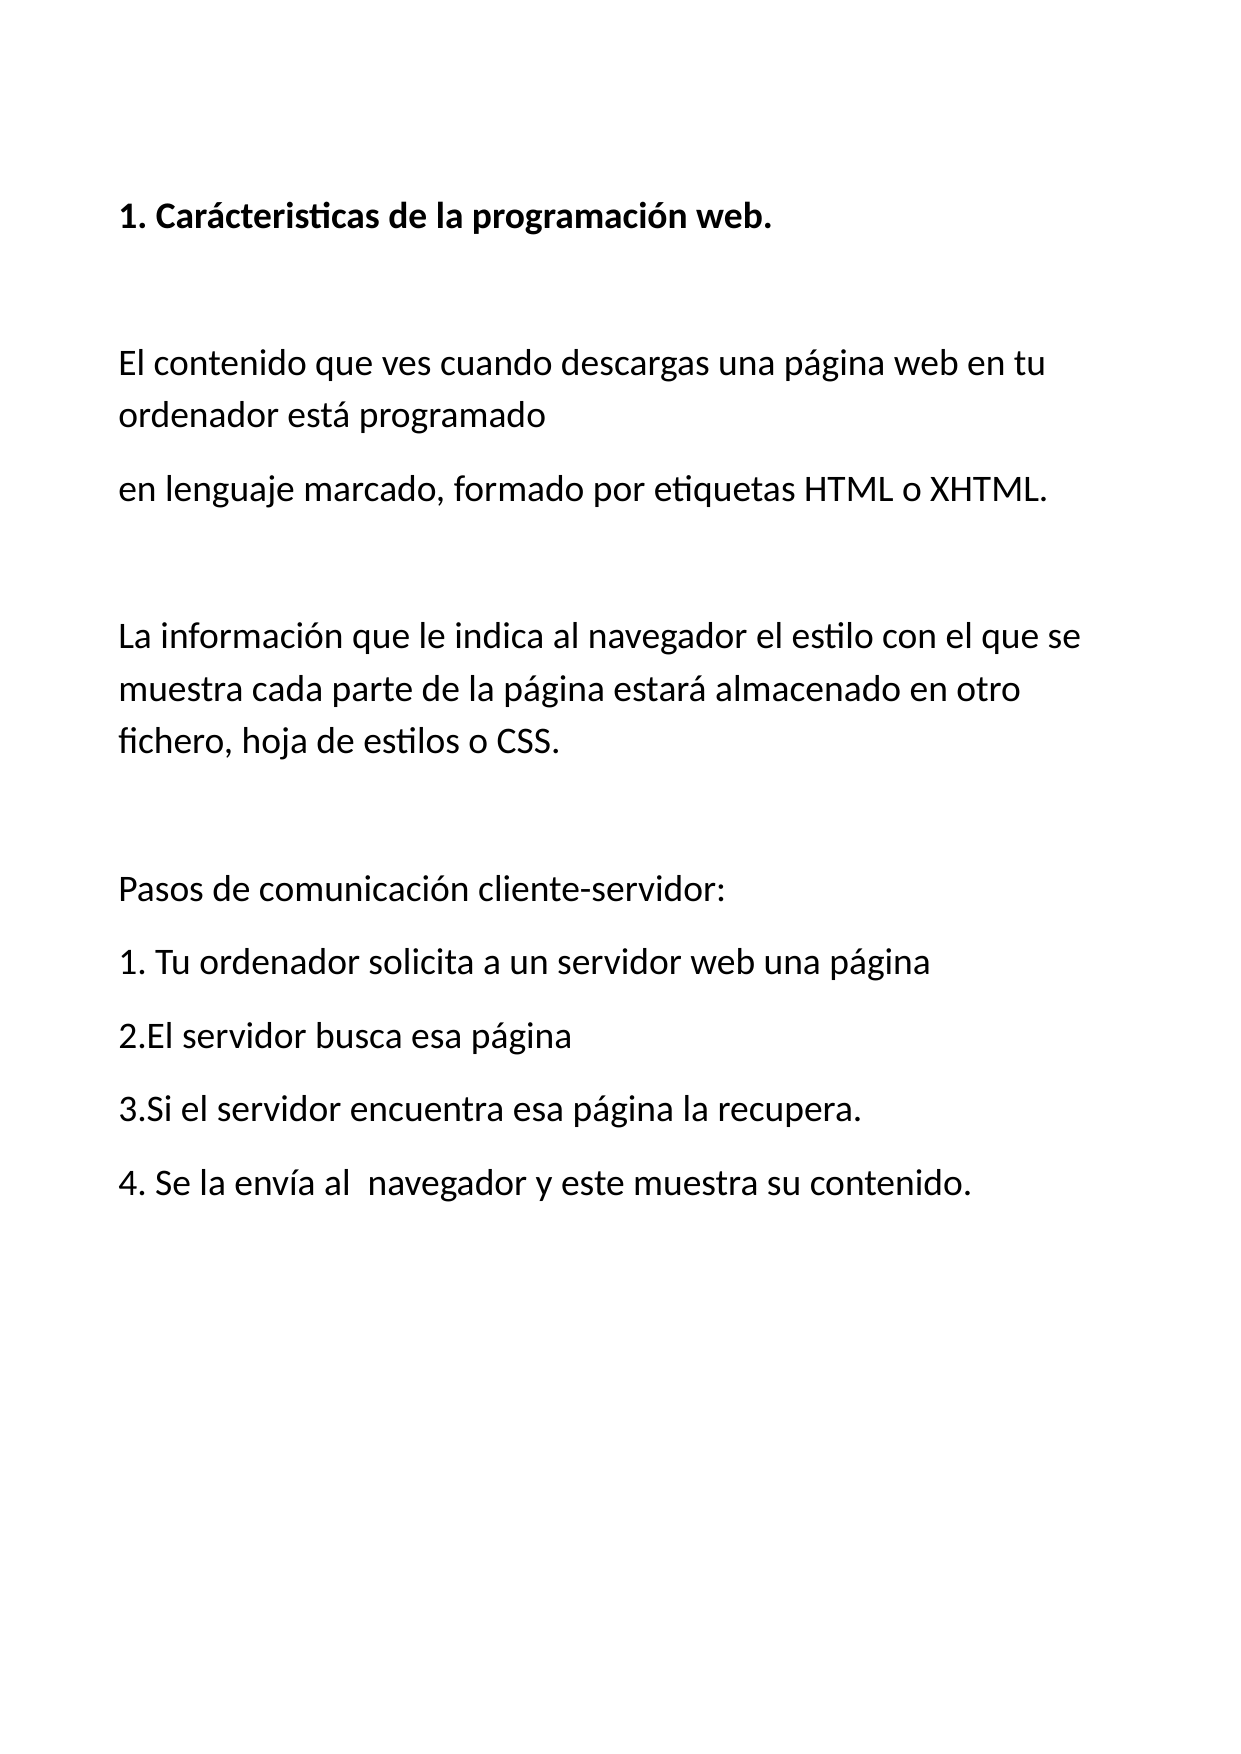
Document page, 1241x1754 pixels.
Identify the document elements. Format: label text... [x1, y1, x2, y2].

text La información que le indica al navegador el estilo con el que se muestra cada parte de la página estará almacenado en otro fichero, hoja de estilos o CSS. [118, 612, 1122, 763]
text 3.Si el servidor encuentra esa página la recupera. [118, 1085, 1122, 1131]
text Pasos de comunicación cliente-servidor: [118, 864, 1122, 910]
text 2.El servidor busca esa página [118, 1012, 1122, 1057]
text en lenguaje marcado, formado por etiquetas HTML o XHTML. [118, 465, 1122, 511]
text 1. Tu ordenador solicita a un servidor web una página [118, 938, 1122, 984]
text 4. Se la envía al navegador y este muestra su contenido. [118, 1159, 1122, 1204]
text 1. Carácteristicas de la programación web. [118, 192, 1122, 237]
text El contenido que ves cuando descargas una página web en tu ordenador está programado [118, 339, 1122, 437]
